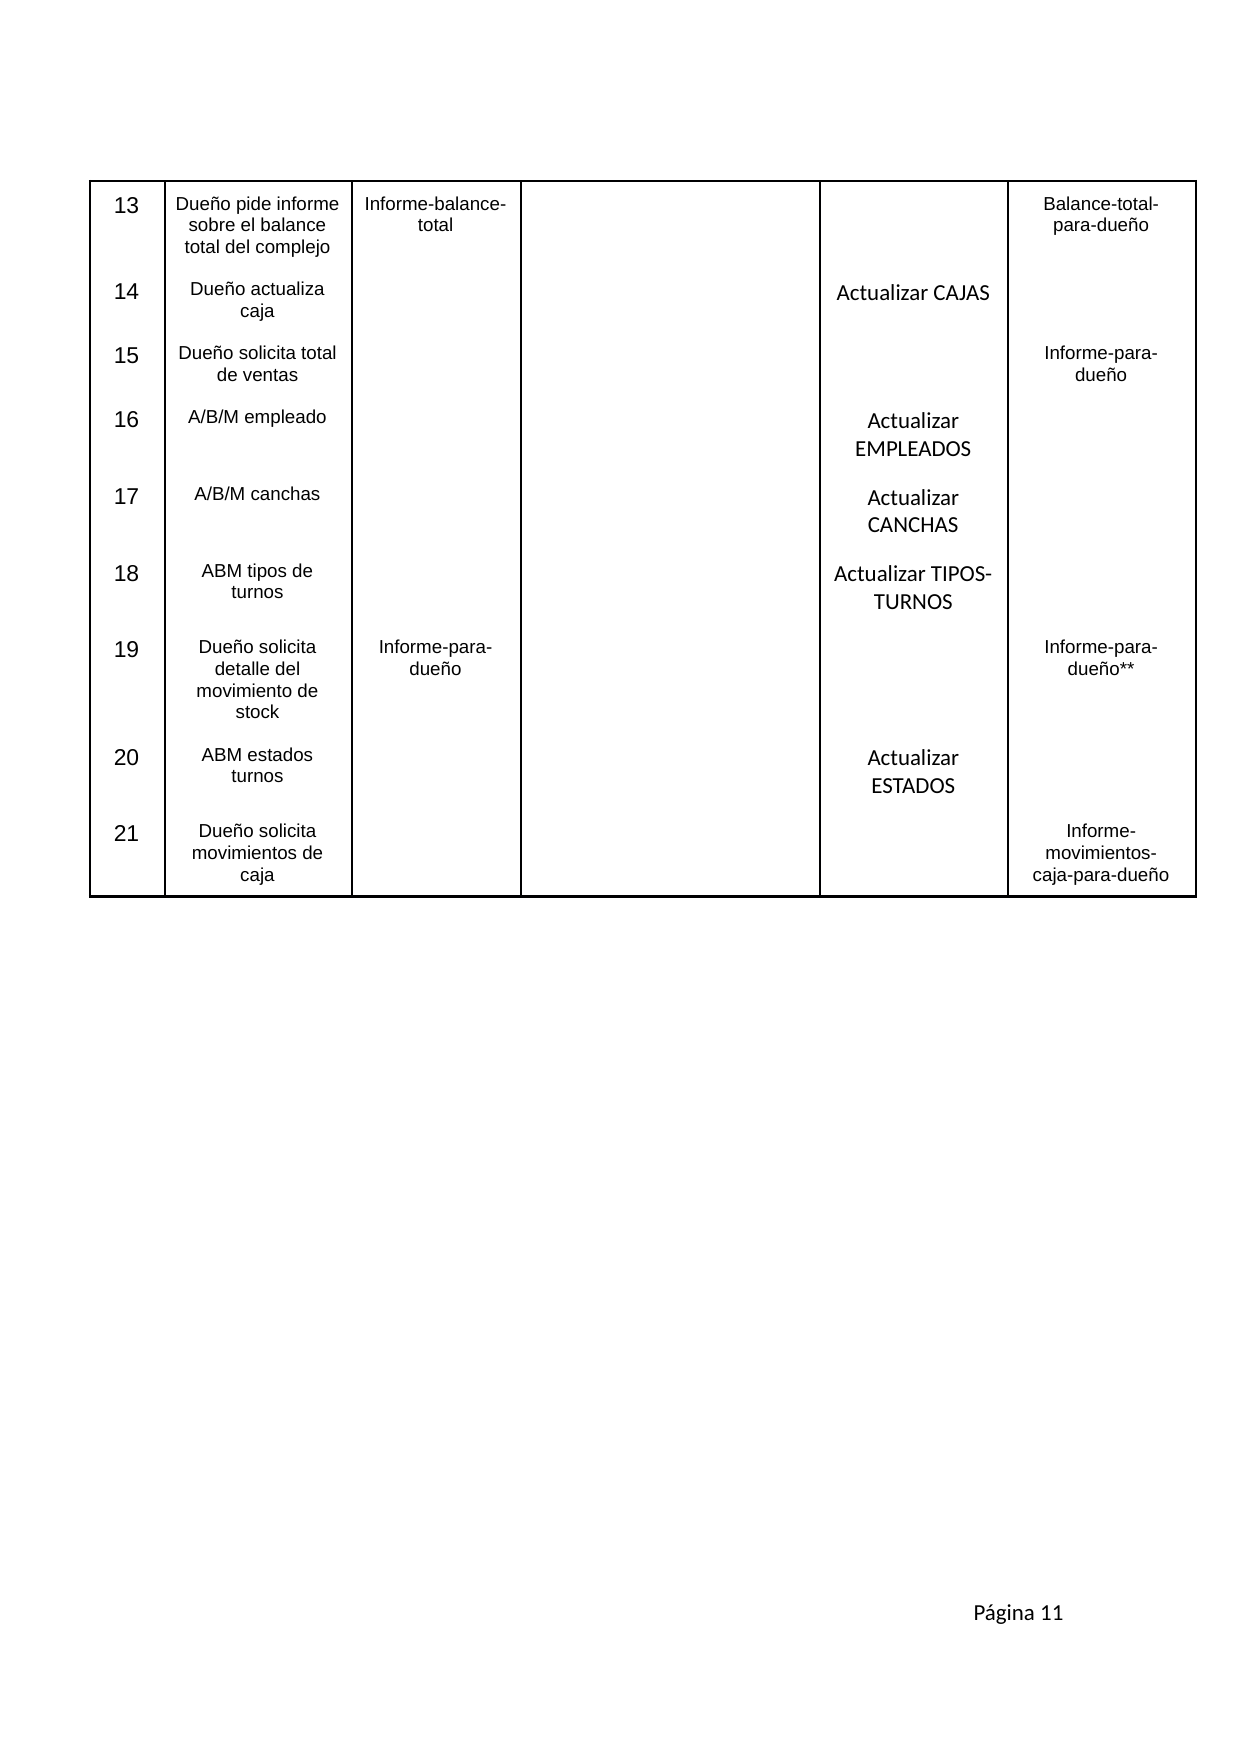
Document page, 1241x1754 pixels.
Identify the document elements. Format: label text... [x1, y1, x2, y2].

table_cell [821, 810, 1007, 895]
table_cell [353, 472, 520, 549]
table_cell [353, 331, 520, 395]
table_cell 15 [91, 331, 164, 395]
table_cell Dueño solicita movimientos de caja [166, 810, 351, 895]
table_header Balance-total-para-dueño [1009, 182, 1195, 267]
table_cell Informe-para-dueño [353, 626, 520, 733]
table_cell Actualizar ESTADOS [821, 733, 1007, 810]
table_cell Actualizar TIPOS-TURNOS [821, 549, 1007, 626]
table_cell Actualizar CANCHAS [821, 472, 1007, 549]
table_cell Informe-para-dueño** [1009, 626, 1195, 733]
table_cell [353, 810, 520, 895]
table_header Dueño pide informe sobre el balance total del complejo [166, 182, 351, 267]
table_cell [1009, 733, 1195, 810]
table_cell [353, 395, 520, 472]
table_cell [522, 268, 819, 331]
table_header Informe-balance-total [353, 182, 520, 267]
table_cell Dueño solicita detalle del movimiento de stock [166, 626, 351, 733]
table_cell Informe-para-dueño [1009, 331, 1195, 395]
table_cell 18 [91, 549, 164, 626]
table_cell Dueño actualiza caja [166, 268, 351, 331]
table_header [522, 182, 819, 267]
table_cell 16 [91, 395, 164, 472]
table_cell 17 [91, 472, 164, 549]
table_cell [522, 810, 819, 895]
table_cell 20 [91, 733, 164, 810]
table_cell 14 [91, 268, 164, 331]
table_header [821, 182, 1007, 267]
table_cell Actualizar CAJAS [821, 268, 1007, 331]
table_cell Informe-movimientos-caja-para-dueño [1009, 810, 1195, 895]
table_cell [821, 331, 1007, 395]
table_cell [1009, 268, 1195, 331]
table_cell Dueño solicita total de ventas [166, 331, 351, 395]
table_cell [1009, 395, 1195, 472]
table_cell [1009, 549, 1195, 626]
table_cell [522, 395, 819, 472]
table_cell [522, 549, 819, 626]
table_cell A/B/M empleado [166, 395, 351, 472]
table_cell ABM estados turnos [166, 733, 351, 810]
table_cell [353, 733, 520, 810]
table_cell [522, 733, 819, 810]
table_cell Actualizar EMPLEADOS [821, 395, 1007, 472]
table_cell ABM tipos de turnos [166, 549, 351, 626]
table_cell 19 [91, 626, 164, 733]
table_header 13 [91, 182, 164, 267]
table_cell [522, 626, 819, 733]
table_cell [353, 268, 520, 331]
table_cell [1009, 472, 1195, 549]
table_cell 21 [91, 810, 164, 895]
table_cell [353, 549, 520, 626]
table_cell A/B/M canchas [166, 472, 351, 549]
table_cell [522, 472, 819, 549]
table_cell [821, 626, 1007, 733]
table_cell [522, 331, 819, 395]
